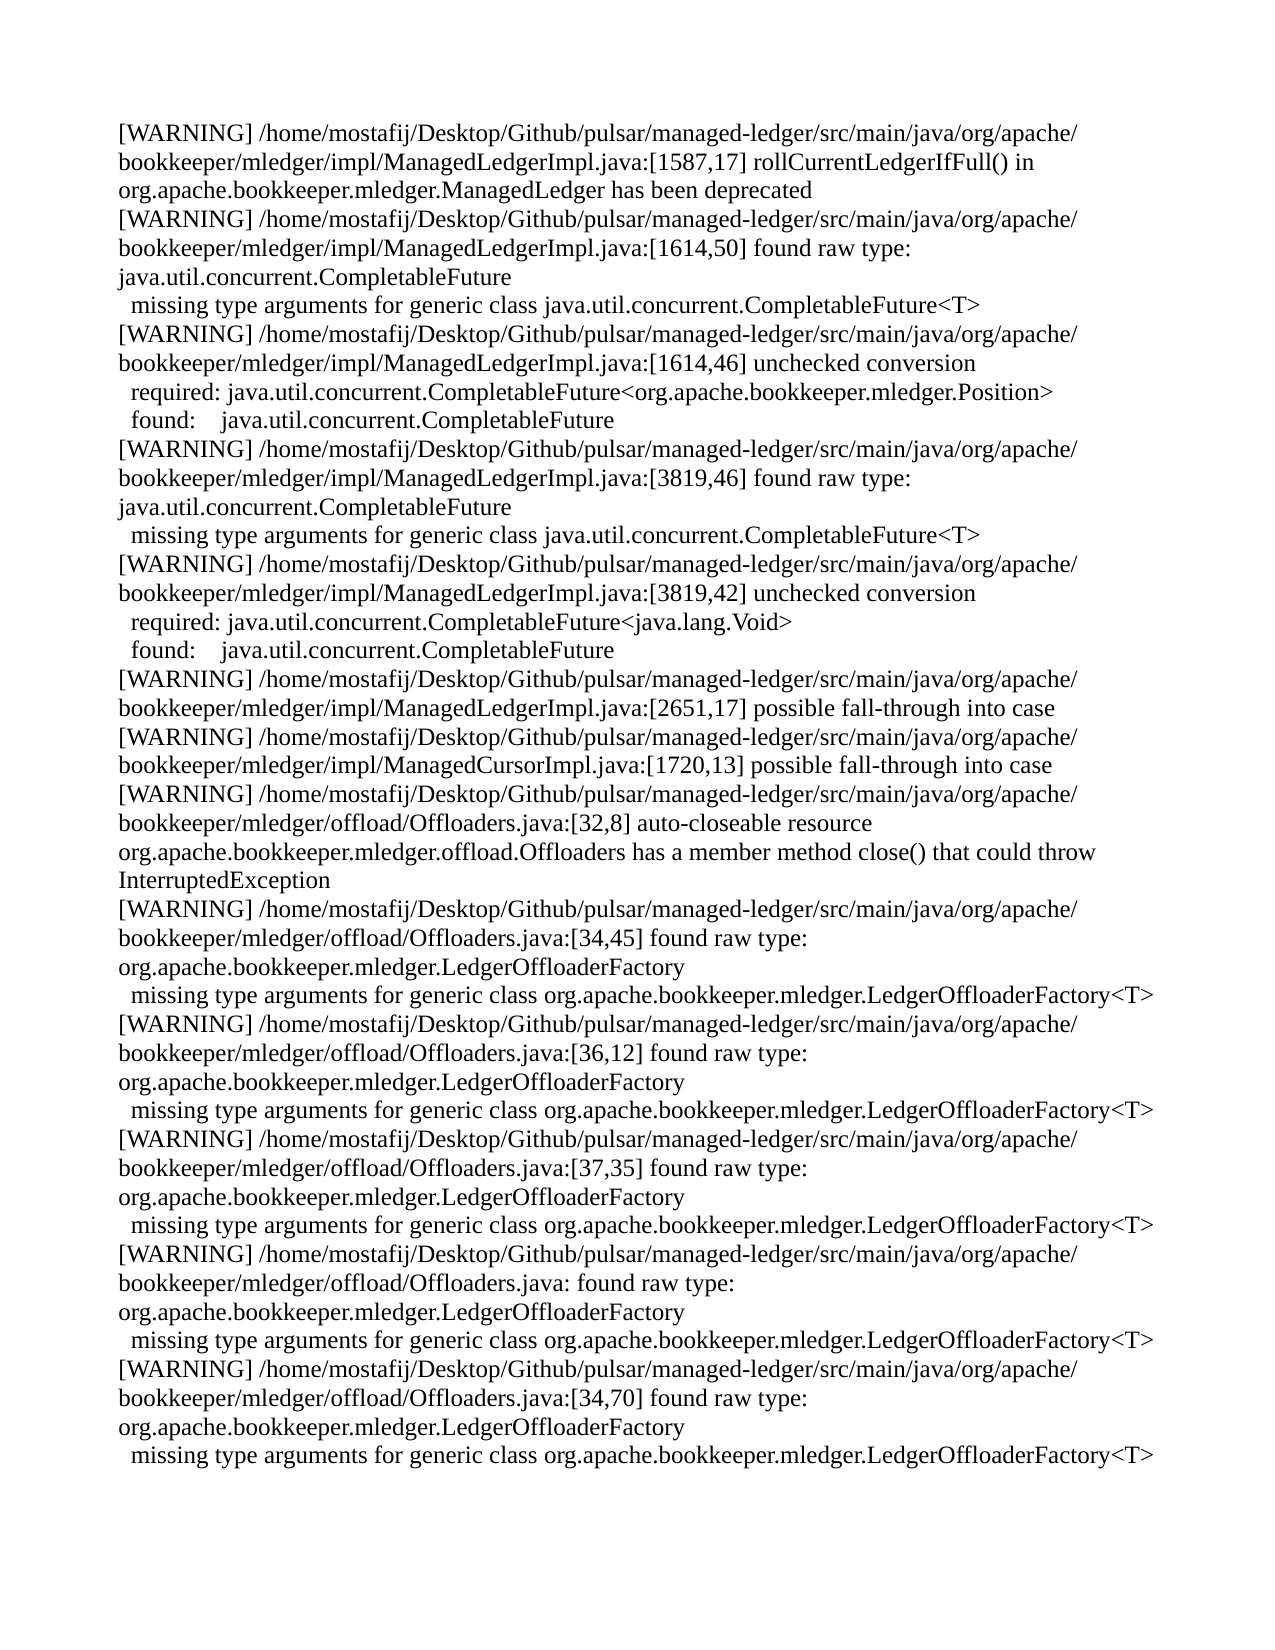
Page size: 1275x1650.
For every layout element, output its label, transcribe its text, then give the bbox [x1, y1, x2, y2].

text [WARNING] /home/mostafij/Desktop/Github/pulsar/managed-ledger/src/main/java/org/apache/bookkeeper/mledger/offload/Offloaders.java: found raw type: org.apache.bookkeeper.mledger.LedgerOffloaderFactory [118, 1239, 1157, 1326]
text required: java.util.concurrent.CompletableFuture<org.apache.bookkeeper.mledger.Position> [118, 377, 1157, 406]
text missing type arguments for generic class java.util.concurrent.CompletableFuture<T> [118, 521, 1157, 549]
text required: java.util.concurrent.CompletableFuture<java.lang.Void> [118, 607, 1157, 636]
text [WARNING] /home/mostafij/Desktop/Github/pulsar/managed-ledger/src/main/java/org/apache/bookkeeper/mledger/offload/Offloaders.java:[34,45] found raw type: org.apache.bookkeeper.mledger.LedgerOffloaderFactory [118, 894, 1157, 981]
text [WARNING] /home/mostafij/Desktop/Github/pulsar/managed-ledger/src/main/java/org/apache/bookkeeper/mledger/offload/Offloaders.java:[36,12] found raw type: org.apache.bookkeeper.mledger.LedgerOffloaderFactory [118, 1009, 1157, 1096]
text missing type arguments for generic class org.apache.bookkeeper.mledger.LedgerOffloaderFactory<T> [118, 1326, 1157, 1354]
text [WARNING] /home/mostafij/Desktop/Github/pulsar/managed-ledger/src/main/java/org/apache/bookkeeper/mledger/impl/ManagedLedgerImpl.java:[1587,17] rollCurrentLedgerIfFull() in org.apache.bookkeeper.mledger.ManagedLedger has been deprecated [118, 118, 1157, 204]
text [WARNING] /home/mostafij/Desktop/Github/pulsar/managed-ledger/src/main/java/org/apache/bookkeeper/mledger/impl/ManagedLedgerImpl.java:[3819,46] found raw type: java.util.concurrent.CompletableFuture [118, 434, 1157, 521]
text missing type arguments for generic class org.apache.bookkeeper.mledger.LedgerOffloaderFactory<T> [118, 1211, 1157, 1239]
text [WARNING] /home/mostafij/Desktop/Github/pulsar/managed-ledger/src/main/java/org/apache/bookkeeper/mledger/offload/Offloaders.java:[32,8] auto-closeable resource org.apache.bookkeeper.mledger.offload.Offloaders has a member method close() that could throw InterruptedException [118, 779, 1157, 894]
text missing type arguments for generic class org.apache.bookkeeper.mledger.LedgerOffloaderFactory<T> [118, 1441, 1157, 1469]
text [WARNING] /home/mostafij/Desktop/Github/pulsar/managed-ledger/src/main/java/org/apache/bookkeeper/mledger/impl/ManagedLedgerImpl.java:[2651,17] possible fall-through into case [118, 664, 1157, 722]
text missing type arguments for generic class org.apache.bookkeeper.mledger.LedgerOffloaderFactory<T> [118, 981, 1157, 1009]
text [WARNING] /home/mostafij/Desktop/Github/pulsar/managed-ledger/src/main/java/org/apache/bookkeeper/mledger/offload/Offloaders.java:[37,35] found raw type: org.apache.bookkeeper.mledger.LedgerOffloaderFactory [118, 1124, 1157, 1211]
text [WARNING] /home/mostafij/Desktop/Github/pulsar/managed-ledger/src/main/java/org/apache/bookkeeper/mledger/impl/ManagedLedgerImpl.java:[1614,46] unchecked conversion [118, 319, 1157, 377]
text found: java.util.concurrent.CompletableFuture [118, 406, 1157, 434]
text [WARNING] /home/mostafij/Desktop/Github/pulsar/managed-ledger/src/main/java/org/apache/bookkeeper/mledger/offload/Offloaders.java:[34,70] found raw type: org.apache.bookkeeper.mledger.LedgerOffloaderFactory [118, 1354, 1157, 1441]
text missing type arguments for generic class org.apache.bookkeeper.mledger.LedgerOffloaderFactory<T> [118, 1096, 1157, 1124]
text found: java.util.concurrent.CompletableFuture [118, 636, 1157, 664]
text [WARNING] /home/mostafij/Desktop/Github/pulsar/managed-ledger/src/main/java/org/apache/bookkeeper/mledger/impl/ManagedCursorImpl.java:[1720,13] possible fall-through into case [118, 722, 1157, 779]
text [WARNING] /home/mostafij/Desktop/Github/pulsar/managed-ledger/src/main/java/org/apache/bookkeeper/mledger/impl/ManagedLedgerImpl.java:[3819,42] unchecked conversion [118, 549, 1157, 607]
text missing type arguments for generic class java.util.concurrent.CompletableFuture<T> [118, 291, 1157, 319]
text [WARNING] /home/mostafij/Desktop/Github/pulsar/managed-ledger/src/main/java/org/apache/bookkeeper/mledger/impl/ManagedLedgerImpl.java:[1614,50] found raw type: java.util.concurrent.CompletableFuture [118, 204, 1157, 291]
